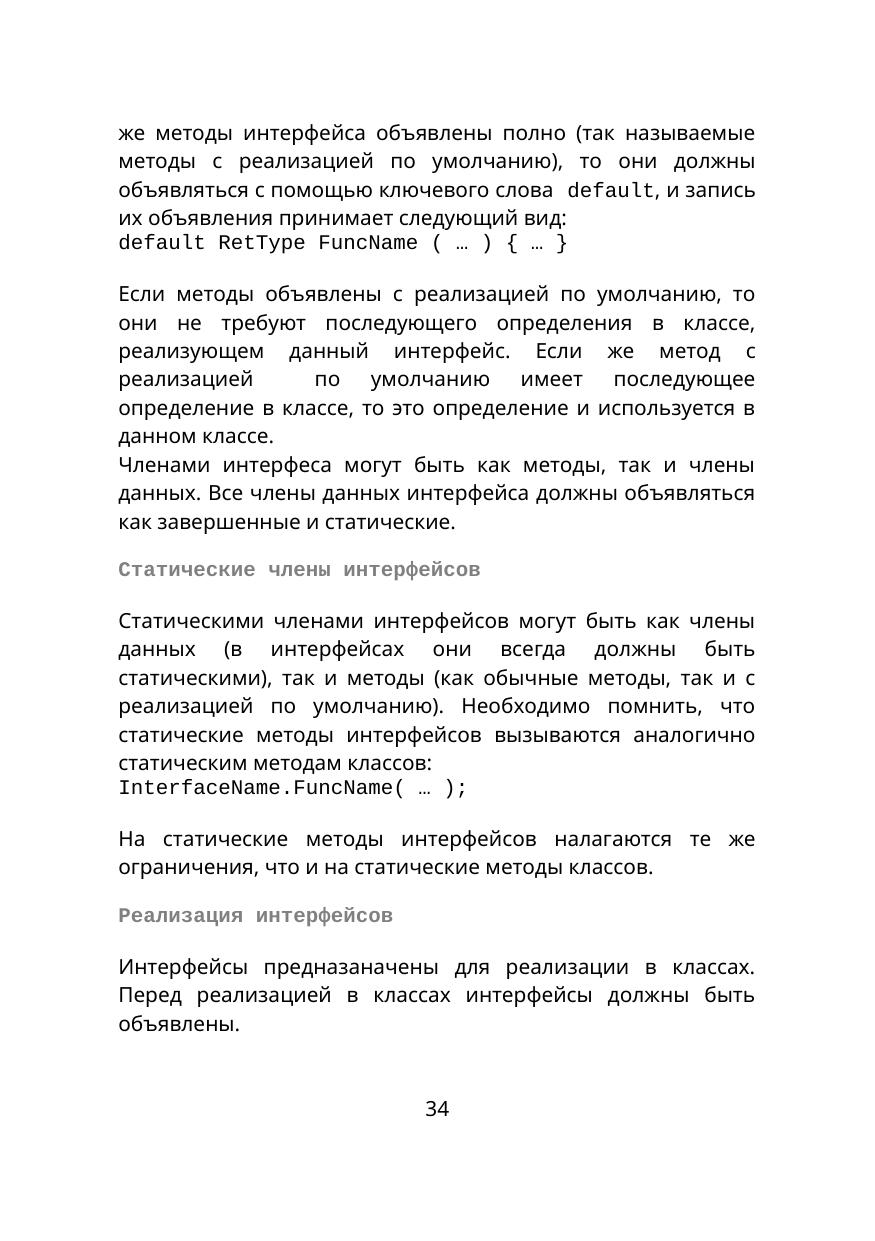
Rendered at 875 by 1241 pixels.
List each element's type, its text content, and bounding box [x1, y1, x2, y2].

text На статические методы интерфейсов налагаются те же ограничения, что и на статические методы классов. [118, 824, 756, 881]
text Статические члены интерфейсов [118, 559, 756, 582]
text default RetType FuncName ( … ) { … } [118, 232, 756, 256]
text же методы интерфейса объявлены полно (так называемые методы с реализацией по умолчанию), то они должны объявляться с помощью ключевого слова default, и запись их объявления принимает следующий вид: [118, 118, 756, 232]
text InterfaceName.FuncName( … ); [118, 777, 756, 800]
text Членами интерфеса могут быть как методы, так и члены данных. Все члены данных интерфейса должны объявляться как завершенные и статические. [118, 450, 756, 535]
text Статическими членами интерфейсов могут быть как члены данных (в интерфейсах они всегда должны быть статическими), так и методы (как обычные методы, так и с реализацией по умолчанию). Необходимо помнить, что статические методы интерфейсов вызываются аналогично статическим методам классов: [118, 606, 756, 777]
text Интерфейсы предназаначены для реализации в классах. Перед реализацией в классах интерфейсы должны быть объявлены. [118, 952, 756, 1037]
text Если методы объявлены с реализацией по умолчанию, то они не требуют последующего определения в классе, реализующем данный интерфейс. Если же метод с реализацией по умолчанию имеет последующее определение в классе, то это определение и используется в данном классе. [118, 279, 756, 450]
text Реализация интерфейсов [118, 904, 756, 928]
